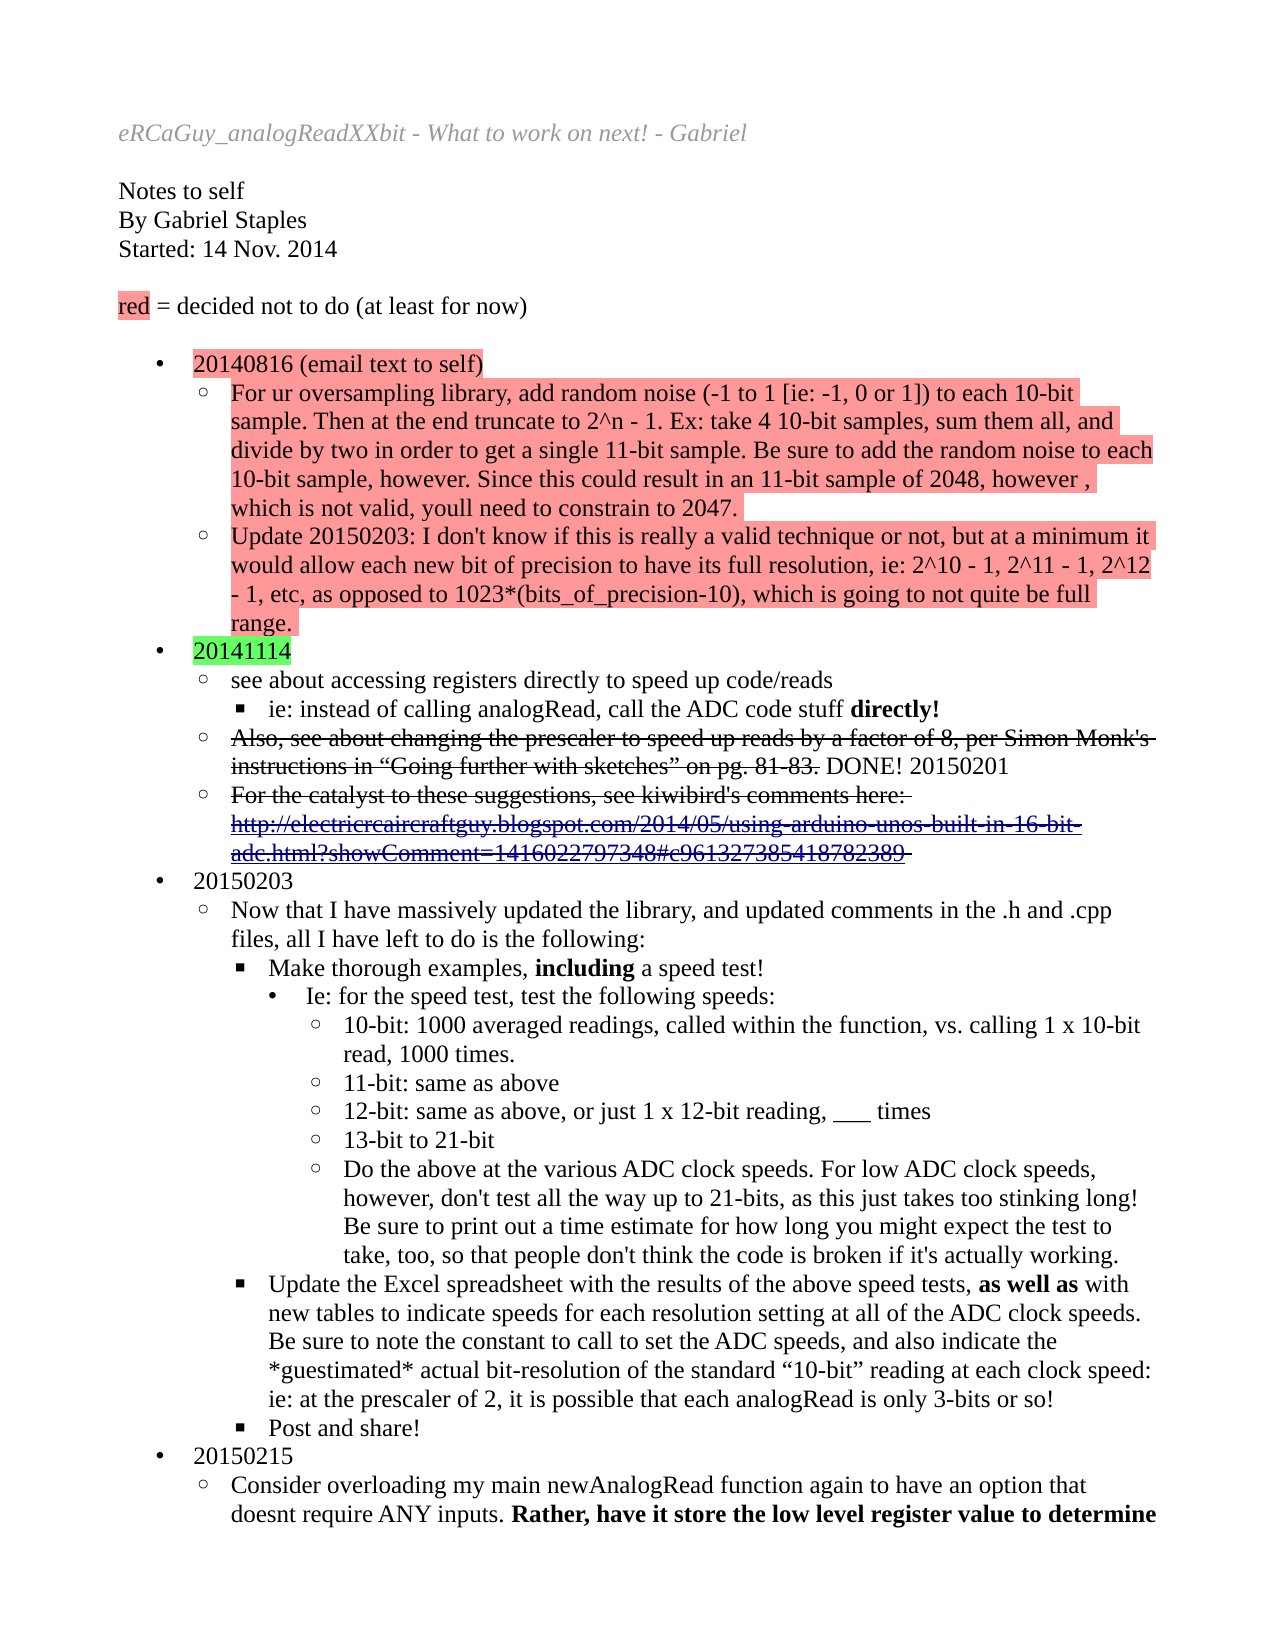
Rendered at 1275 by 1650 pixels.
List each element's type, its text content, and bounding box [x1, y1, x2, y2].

list see about accessing registers directly to speed up code/reads [193, 665, 1157, 694]
list 20150215 [156, 1441, 1157, 1470]
text By Gabriel Staples [118, 205, 1157, 234]
list Consider overloading my main newAnalogRead function again to have an option that doesnt require ANY inputs. Rather, have it store the low level register value to determine [193, 1470, 1157, 1528]
list Ie: for the speed test, test the following speeds: [268, 981, 1157, 1010]
list 11-bit: same as above [306, 1068, 1157, 1096]
list Update the Excel spreadsheet with the results of the above speed tests, as well as with new tables to indicate speeds for each resolution setting at all of the ADC clock speeds. Be sure to note the constant to call to set the ADC speeds, and also indicate the *guestimated* actual bit-resolution of the standard “10-bit” reading at each clock speed: ie: at the prescaler of 2, it is possible that each analogRead is only 3-bits or so! [231, 1269, 1157, 1413]
list Update 20150203: I don't know if this is really a valid technique or not, but at a minimum it would allow each new bit of precision to have its full resolution, ie: 2^10 - 1, 2^11 - 1, 2^12 - 1, etc, as opposed to 1023*(bits_of_precision-10), which is going to not quite be full range. [193, 521, 1157, 636]
list Now that I have massively updated the library, and updated comments in the .h and .cpp files, all I have left to do is the following: [193, 895, 1157, 953]
list For ur oversampling library, add random noise (-1 to 1 [ie: -1, 0 or 1]) to each 10-bit sample. Then at the end truncate to 2^n - 1. Ex: take 4 10-bit samples, sum them all, and divide by two in order to get a single 11-bit sample. Be sure to add the random noise to each 10-bit sample, however. Since this could result in an 11-bit sample of 2048, however , which is not valid, youll need to constrain to 2047. [193, 378, 1157, 521]
text red = decided not to do (at least for now) [118, 291, 1157, 320]
list ie: instead of calling analogRead, call the ADC code stuff directly! [231, 694, 1157, 723]
list For the catalyst to these suggestions, see kiwibird's comments here: http://electricrcaircraftguy.blogspot.com/2014/05/using-arduino-unos-built-in-16-bit-adc.html?showComment=1416022797348#c961327385418782389 [193, 780, 1157, 866]
list 20140816 (email text to self) [156, 349, 1157, 378]
list 10-bit: 1000 averaged readings, called within the function, vs. calling 1 x 10-bit read, 1000 times. [306, 1010, 1157, 1068]
list Also, see about changing the prescaler to speed up reads by a factor of 8, per Simon Monk's instructions in “Going further with sketches” on pg. 81-83. DONE! 20150201 [193, 723, 1157, 780]
list Do the above at the various ADC clock speeds. For low ADC clock speeds, however, don't test all the way up to 21-bits, as this just takes too stinking long! Be sure to print out a time estimate for how long you might expect the test to take, too, so that people don't think the code is broken if it's actually working. [306, 1154, 1157, 1269]
list Make thorough examples, including a speed test! [231, 953, 1157, 981]
list 13-bit to 21-bit [306, 1125, 1157, 1154]
list 12-bit: same as above, or just 1 x 12-bit reading, ___ times [306, 1096, 1157, 1125]
text Notes to self [118, 176, 1157, 205]
list 20150203 [156, 866, 1157, 895]
list 20141114 [156, 636, 1157, 665]
list Post and share! [231, 1413, 1157, 1441]
text Started: 14 Nov. 2014 [118, 234, 1157, 263]
